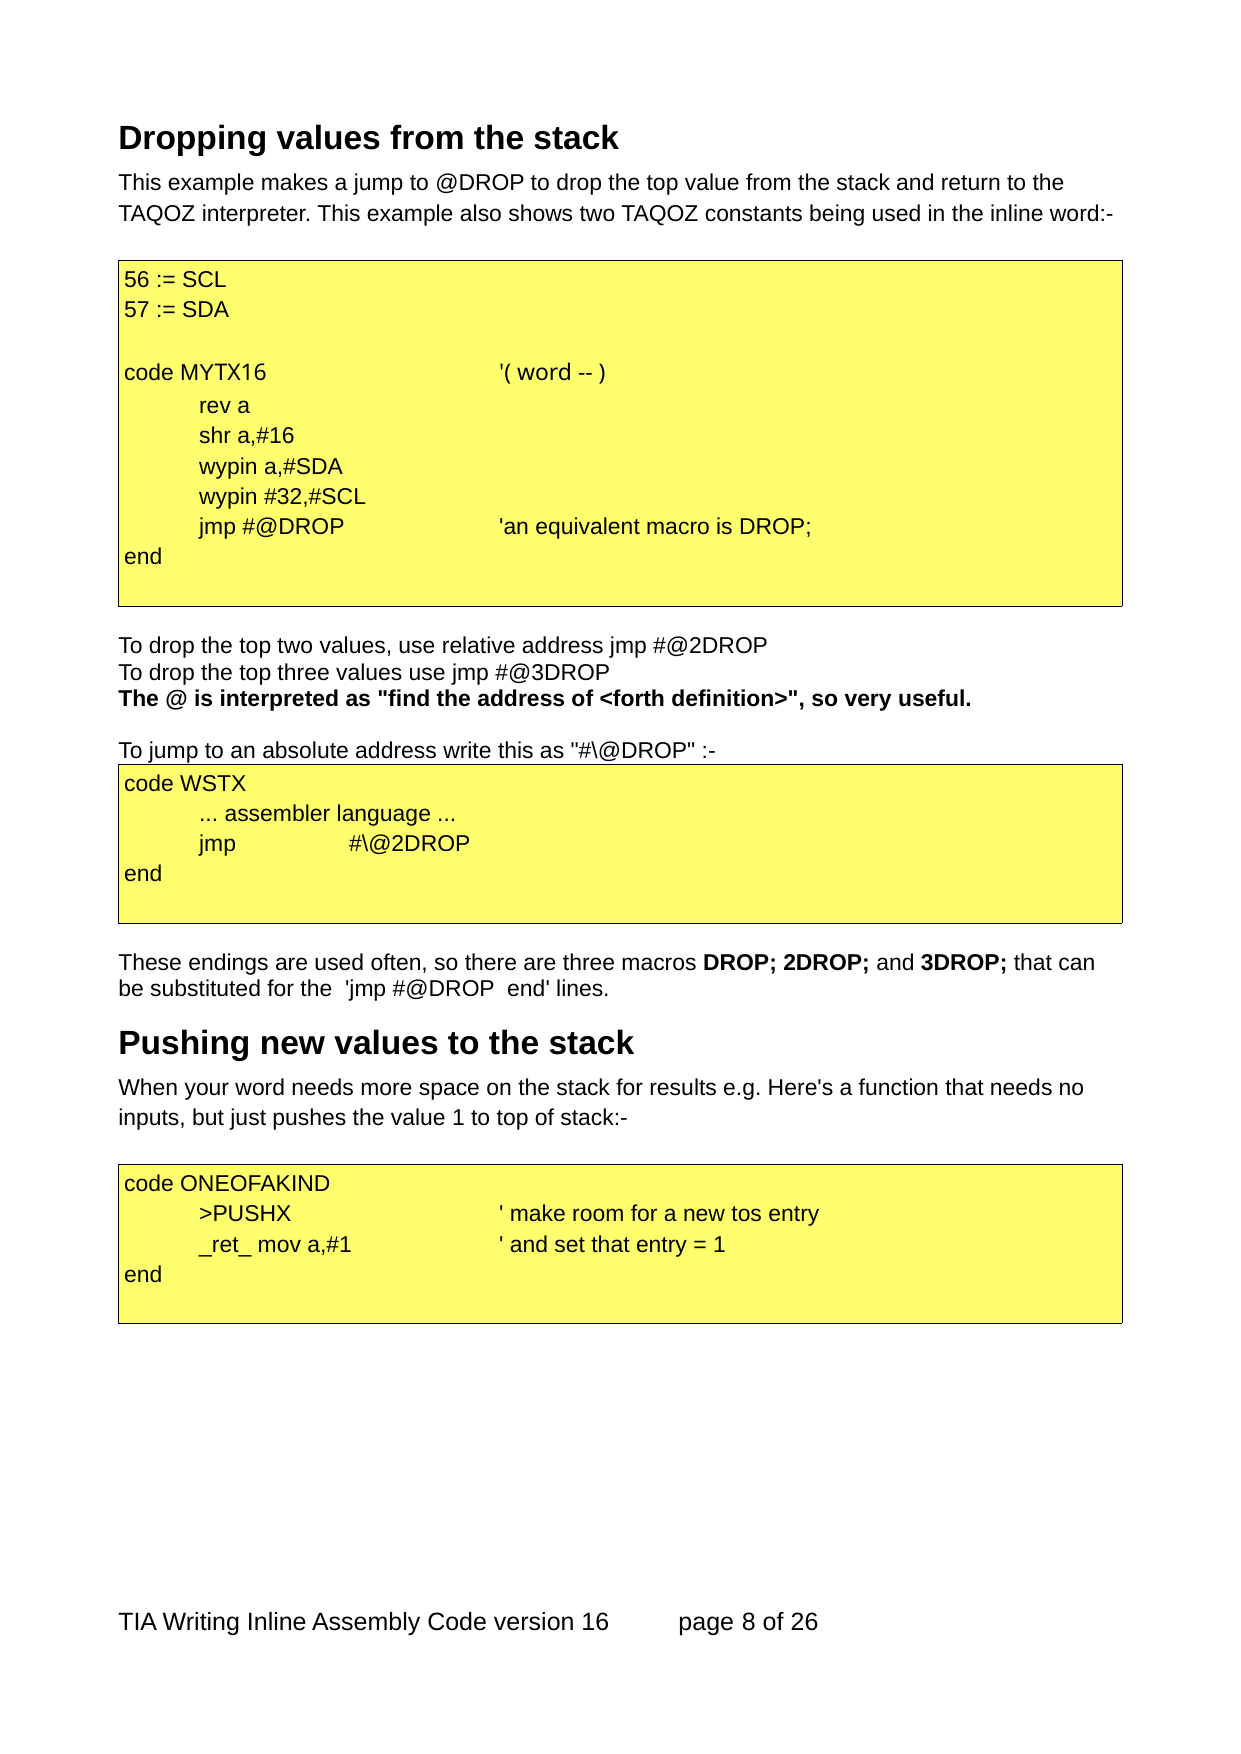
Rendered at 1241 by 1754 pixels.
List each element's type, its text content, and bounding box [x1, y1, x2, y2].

text When your word needs more space on the stack for results e.g. Here's a function that needs no inputs, but just pushes the value 1 to top of stack:- [118, 1074, 1122, 1130]
text The @ is interpreted as "find the address of <forth definition>", so very useful. [118, 685, 1122, 711]
table_header code ONEOFAKIND >PUSHX ' make room for a new tos entry _ret_ mov a,#1 ' and set that entry = 1 end [119, 1165, 1122, 1323]
subtitle Pushing new values to the stack [118, 1023, 1122, 1061]
table_header 56 := SCL 57 := SDA code MYTX16 '( word -- ) rev a shr a,#16 wypin a,#SDA wypin #32,#SCL jmp #@DROP 'an equivalent macro is DROP; end [119, 261, 1122, 606]
text To drop the top two values, use relative address jmp #@2DROP [118, 632, 1122, 658]
table_header code WSTX ... assembler language ... jmp #\@2DROP end [119, 765, 1122, 923]
text To drop the top three values use jmp #@3DROP [118, 658, 1122, 685]
subtitle Dropping values from the stack [118, 118, 1122, 157]
text To jump to an absolute address write this as "#\@DROP" :- [118, 737, 1122, 764]
text These endings are used often, so there are three macros DROP; 2DROP; and 3DROP; that can be substituted for the 'jmp #@DROP end' lines. [118, 949, 1122, 1002]
text This example makes a jump to @DROP to drop the top value from the stack and return to the TAQOZ interpreter. This example also shows two TAQOZ constants being used in the inline word:- [118, 169, 1122, 226]
